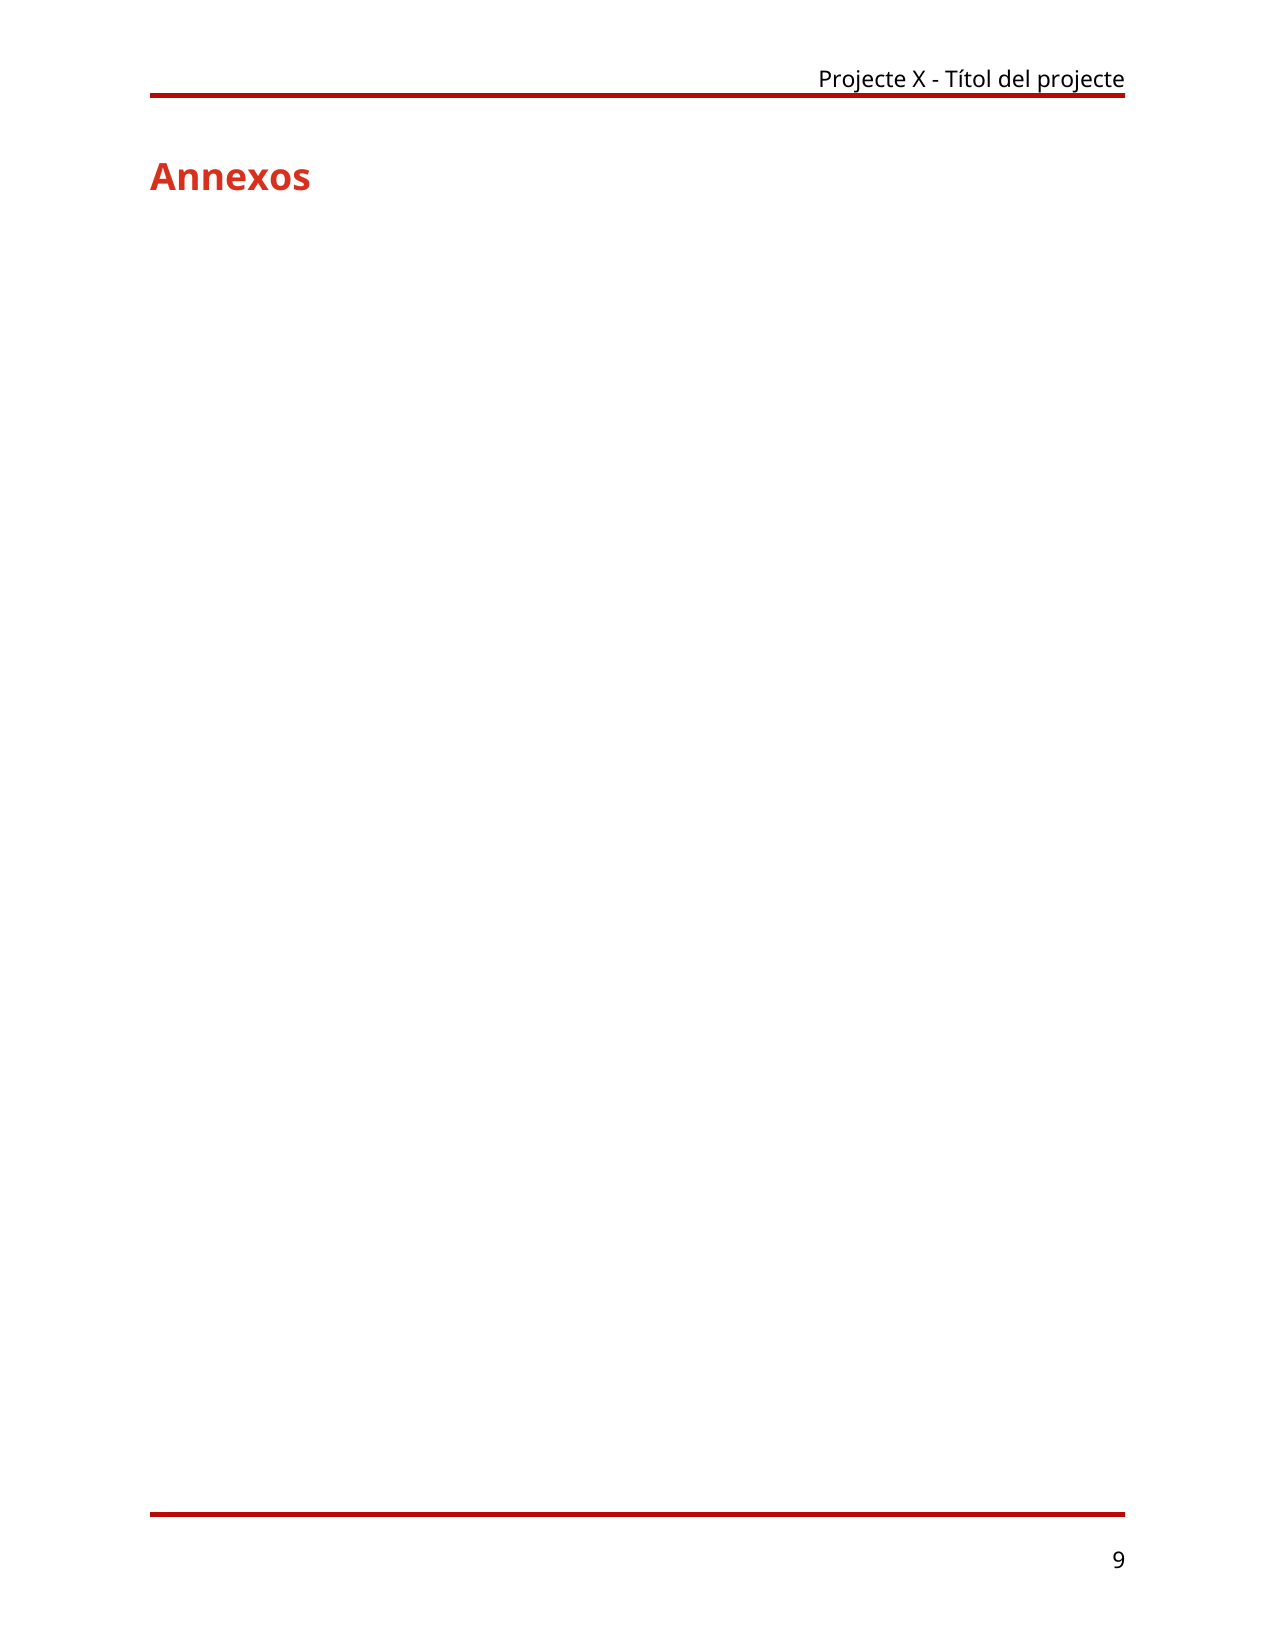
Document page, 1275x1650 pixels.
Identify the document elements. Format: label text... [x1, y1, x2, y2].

picture [150, 93, 1125, 98]
picture [150, 1512, 1125, 1517]
subtitle Annexos [150, 150, 1125, 201]
